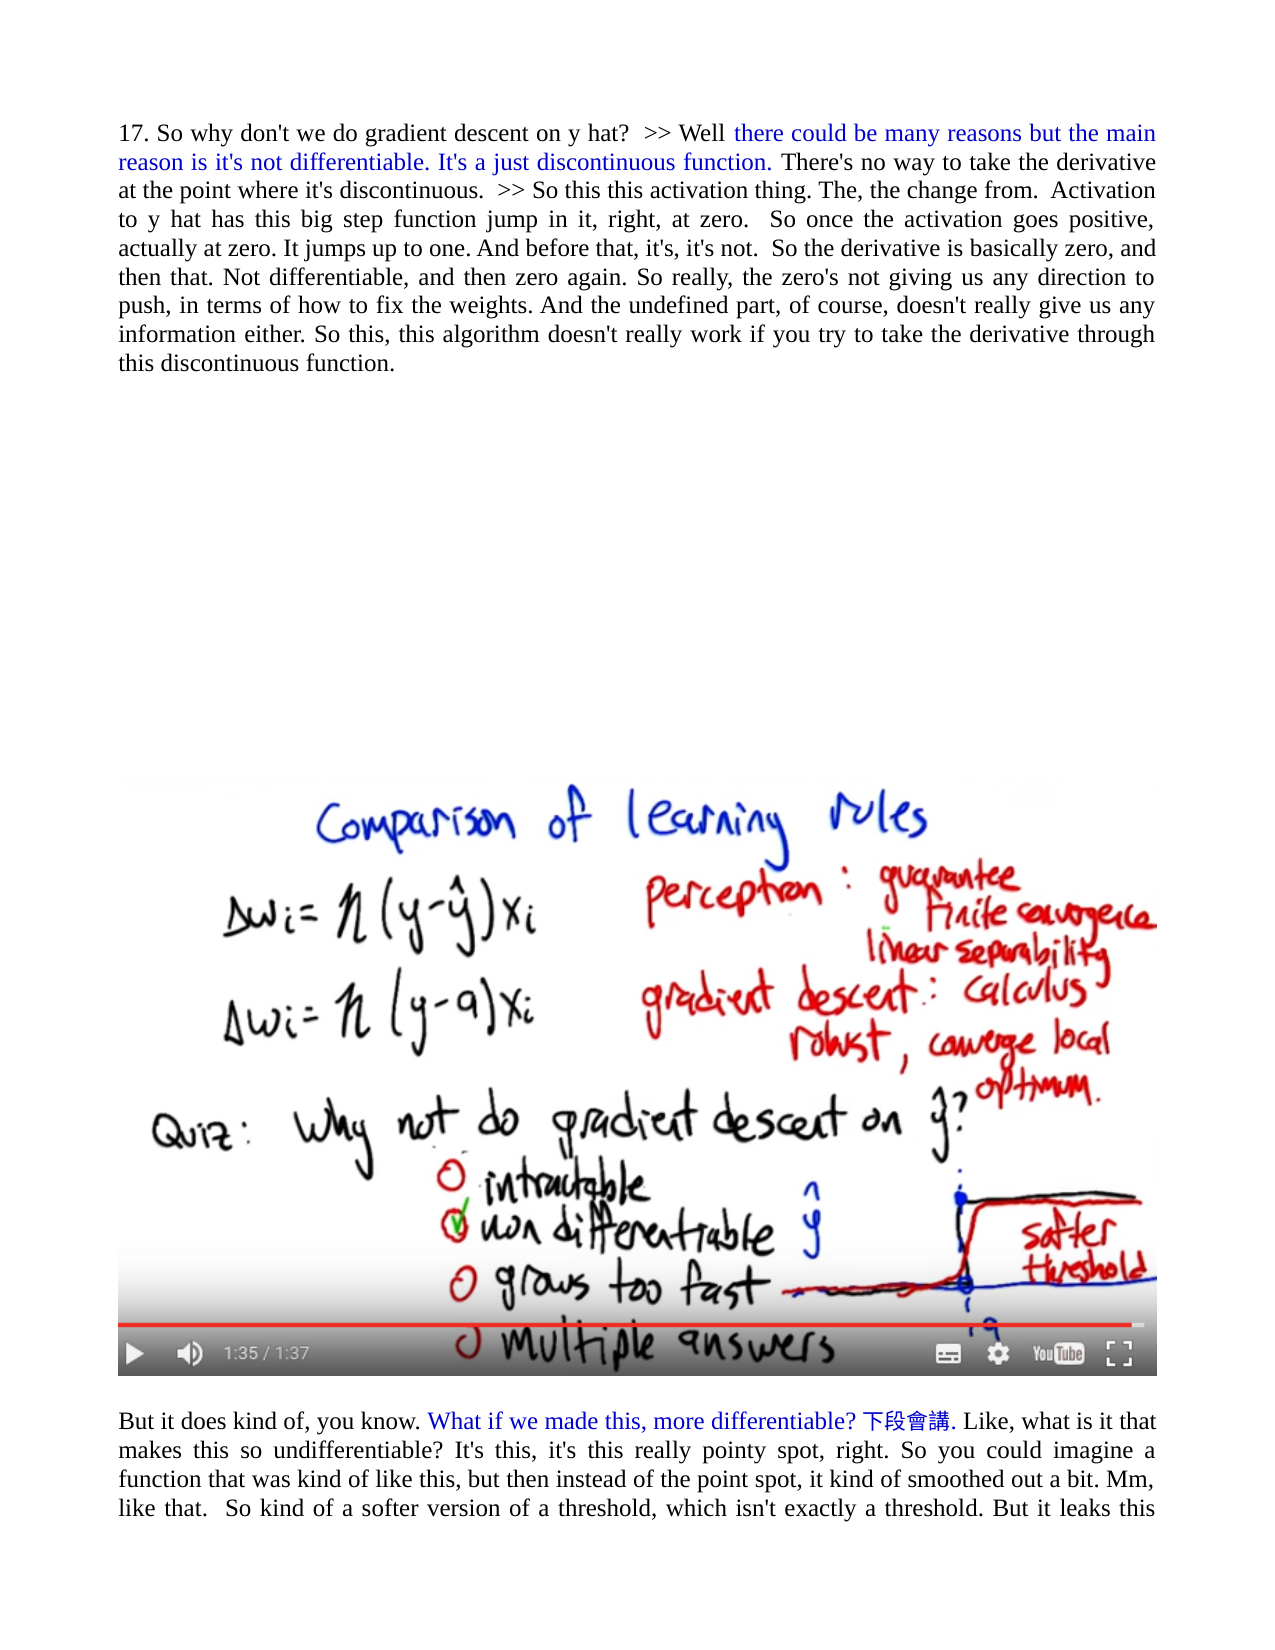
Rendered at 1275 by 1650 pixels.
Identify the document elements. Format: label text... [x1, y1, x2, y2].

text But it does kind of, you know. What if we made this, more differentiable? 下段會講. Like, what is it that makes this so undifferentiable? It's this, it's this really pointy spot, right. So you could imagine a function that was kind of like this, but then instead of the point spot, it kind of smoothed out a bit. Mm, like that. So kind of a softer version of a threshold, which isn't exactly a threshold. But it leaks this [118, 1404, 1157, 1522]
text 17. So why don't we do gradient descent on y hat? >> Well there could be many reasons but the main reason is it's not differentiable. It's a just discontinuous function. There's no way to take the derivative at the point where it's discontinuous. >> So this this activation thing. The, the change from. Activation to y hat has this big step function jump in it, right, at zero. So once the activation goes positive, actually at zero. It jumps up to one. And before that, it's, it's not. So the derivative is basically zero, and then that. Not differentiable, and then zero again. So really, the zero's not giving us any direction to push, in terms of how to fix the weights. And the undefined part, of course, doesn't really give us any information either. So this, this algorithm doesn't really work if you try to take the derivative through this discontinuous function. [118, 118, 1157, 377]
picture [118, 779, 1157, 1376]
